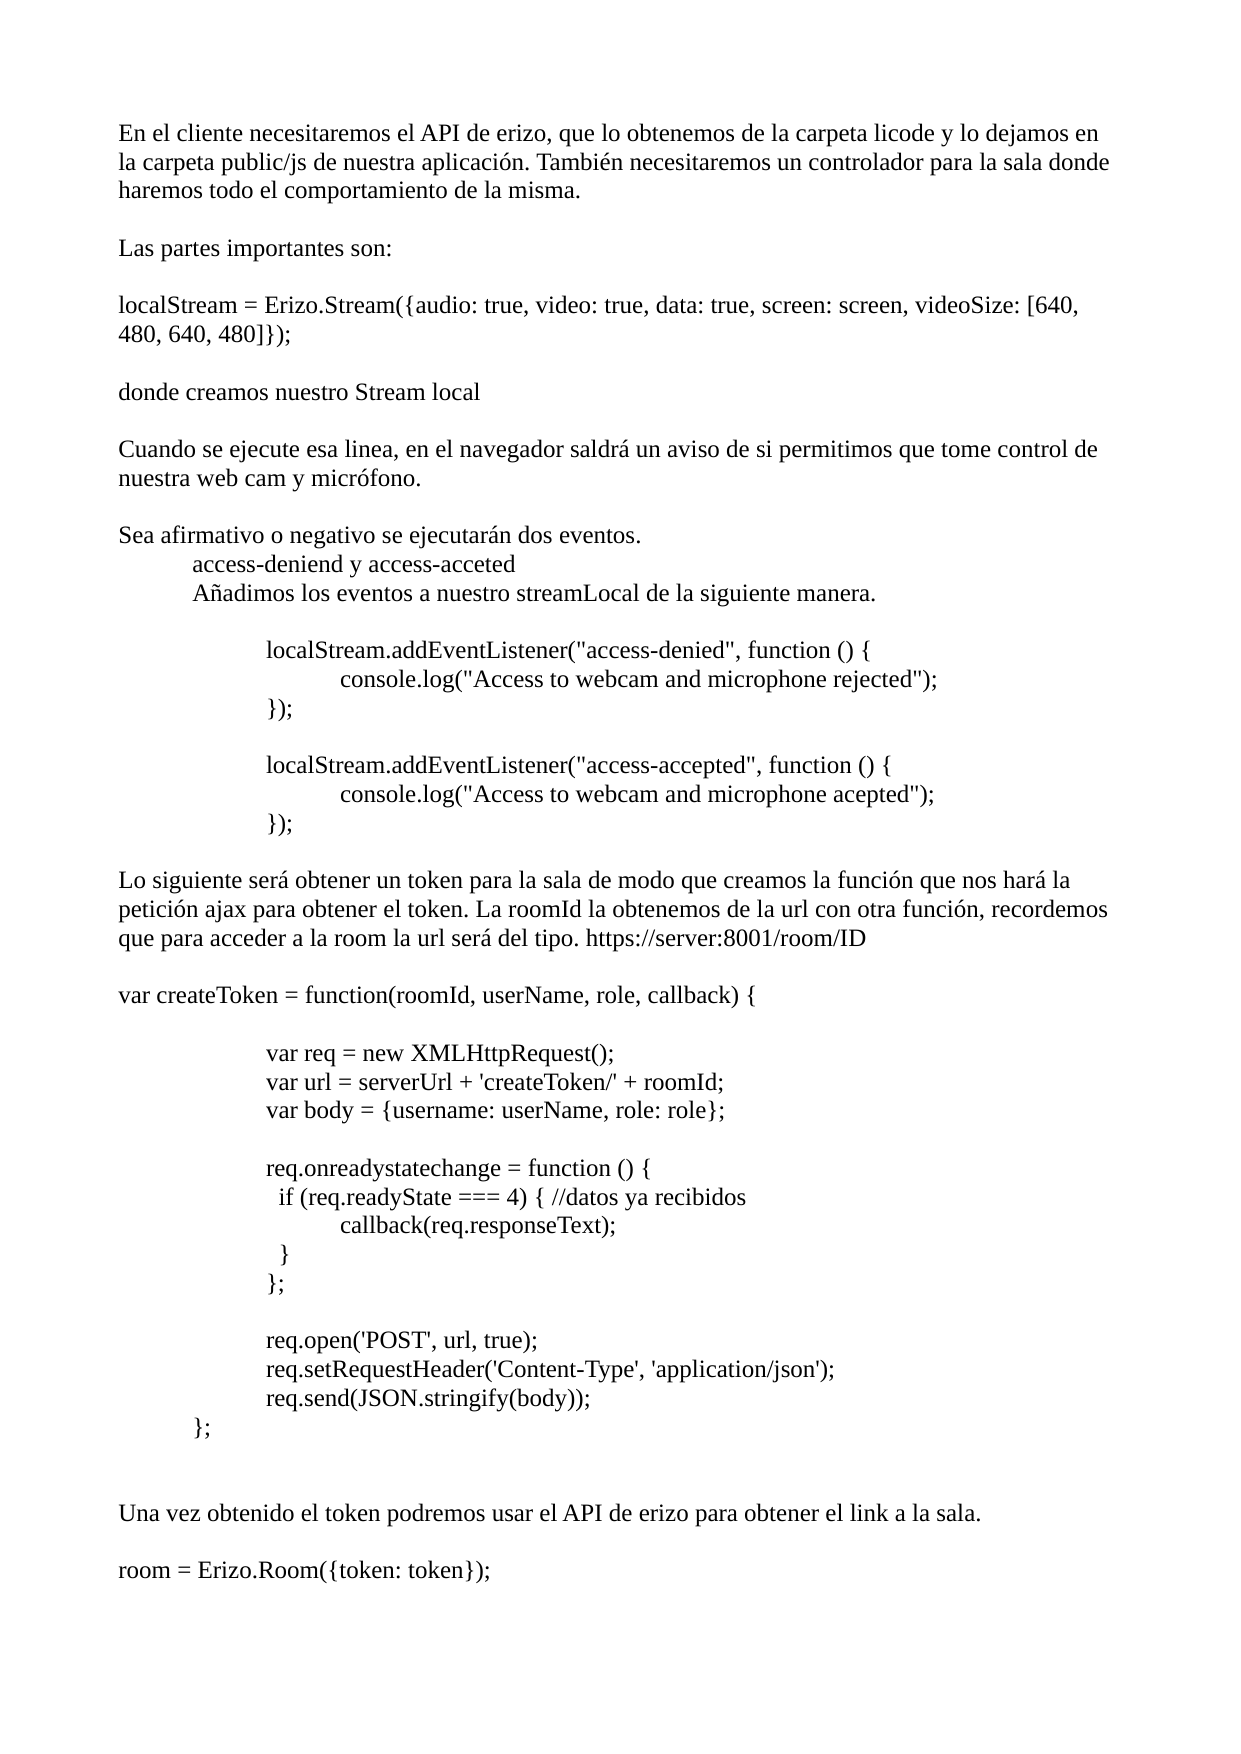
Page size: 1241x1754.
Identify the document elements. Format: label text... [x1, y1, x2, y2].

text access-deniend y access-acceted [118, 549, 1122, 578]
text Sea afirmativo o negativo se ejecutarán dos eventos. [118, 521, 1122, 549]
text Una vez obtenido el token podremos usar el API de erizo para obtener el link a la sala. [118, 1498, 1122, 1527]
text var body = {username: userName, role: role}; [118, 1096, 1122, 1124]
text Las partes importantes son: [118, 233, 1122, 262]
text }; [118, 1412, 1122, 1441]
text if (req.readyState === 4) { //datos ya recibidos [118, 1182, 1122, 1211]
text req.onreadystatechange = function () { [118, 1153, 1122, 1182]
text callback(req.responseText); [118, 1211, 1122, 1239]
text console.log("Access to webcam and microphone rejected"); [118, 664, 1122, 693]
text localStream = Erizo.Stream({audio: true, video: true, data: true, screen: screen, videoSize: [640, 480, 640, 480]}); [118, 291, 1122, 348]
text }; [118, 1268, 1122, 1297]
text console.log("Access to webcam and microphone acepted"); [118, 779, 1122, 808]
text } [118, 1239, 1122, 1268]
text req.send(JSON.stringify(body)); [118, 1383, 1122, 1412]
text Cuando se ejecute esa linea, en el navegador saldrá un aviso de si permitimos que tome control de nuestra web cam y micrófono. [118, 434, 1122, 492]
text }); [118, 693, 1122, 722]
text var createToken = function(roomId, userName, role, callback) { [118, 981, 1122, 1009]
text Añadimos los eventos a nuestro streamLocal de la siguiente manera. [118, 578, 1122, 607]
text req.open('POST', url, true); [118, 1326, 1122, 1354]
text localStream.addEventListener("access-denied", function () { [118, 636, 1122, 664]
text var req = new XMLHttpRequest(); [118, 1038, 1122, 1067]
text donde creamos nuestro Stream local [118, 377, 1122, 406]
text var url = serverUrl + 'createToken/' + roomId; [118, 1067, 1122, 1096]
text room = Erizo.Room({token: token}); [118, 1556, 1122, 1584]
text req.setRequestHeader('Content-Type', 'application/json'); [118, 1354, 1122, 1383]
text Lo siguiente será obtener un token para la sala de modo que creamos la función que nos hará la petición ajax para obtener el token. La roomId la obtenemos de la url con otra función, recordemos que para acceder a la room la url será del tipo. https://server:8001/room/ID [118, 866, 1122, 952]
text }); [118, 808, 1122, 837]
text En el cliente necesitaremos el API de erizo, que lo obtenemos de la carpeta licode y lo dejamos en la carpeta public/js de nuestra aplicación. También necesitaremos un controlador para la sala donde haremos todo el comportamiento de la misma. [118, 118, 1122, 204]
text localStream.addEventListener("access-accepted", function () { [118, 751, 1122, 779]
